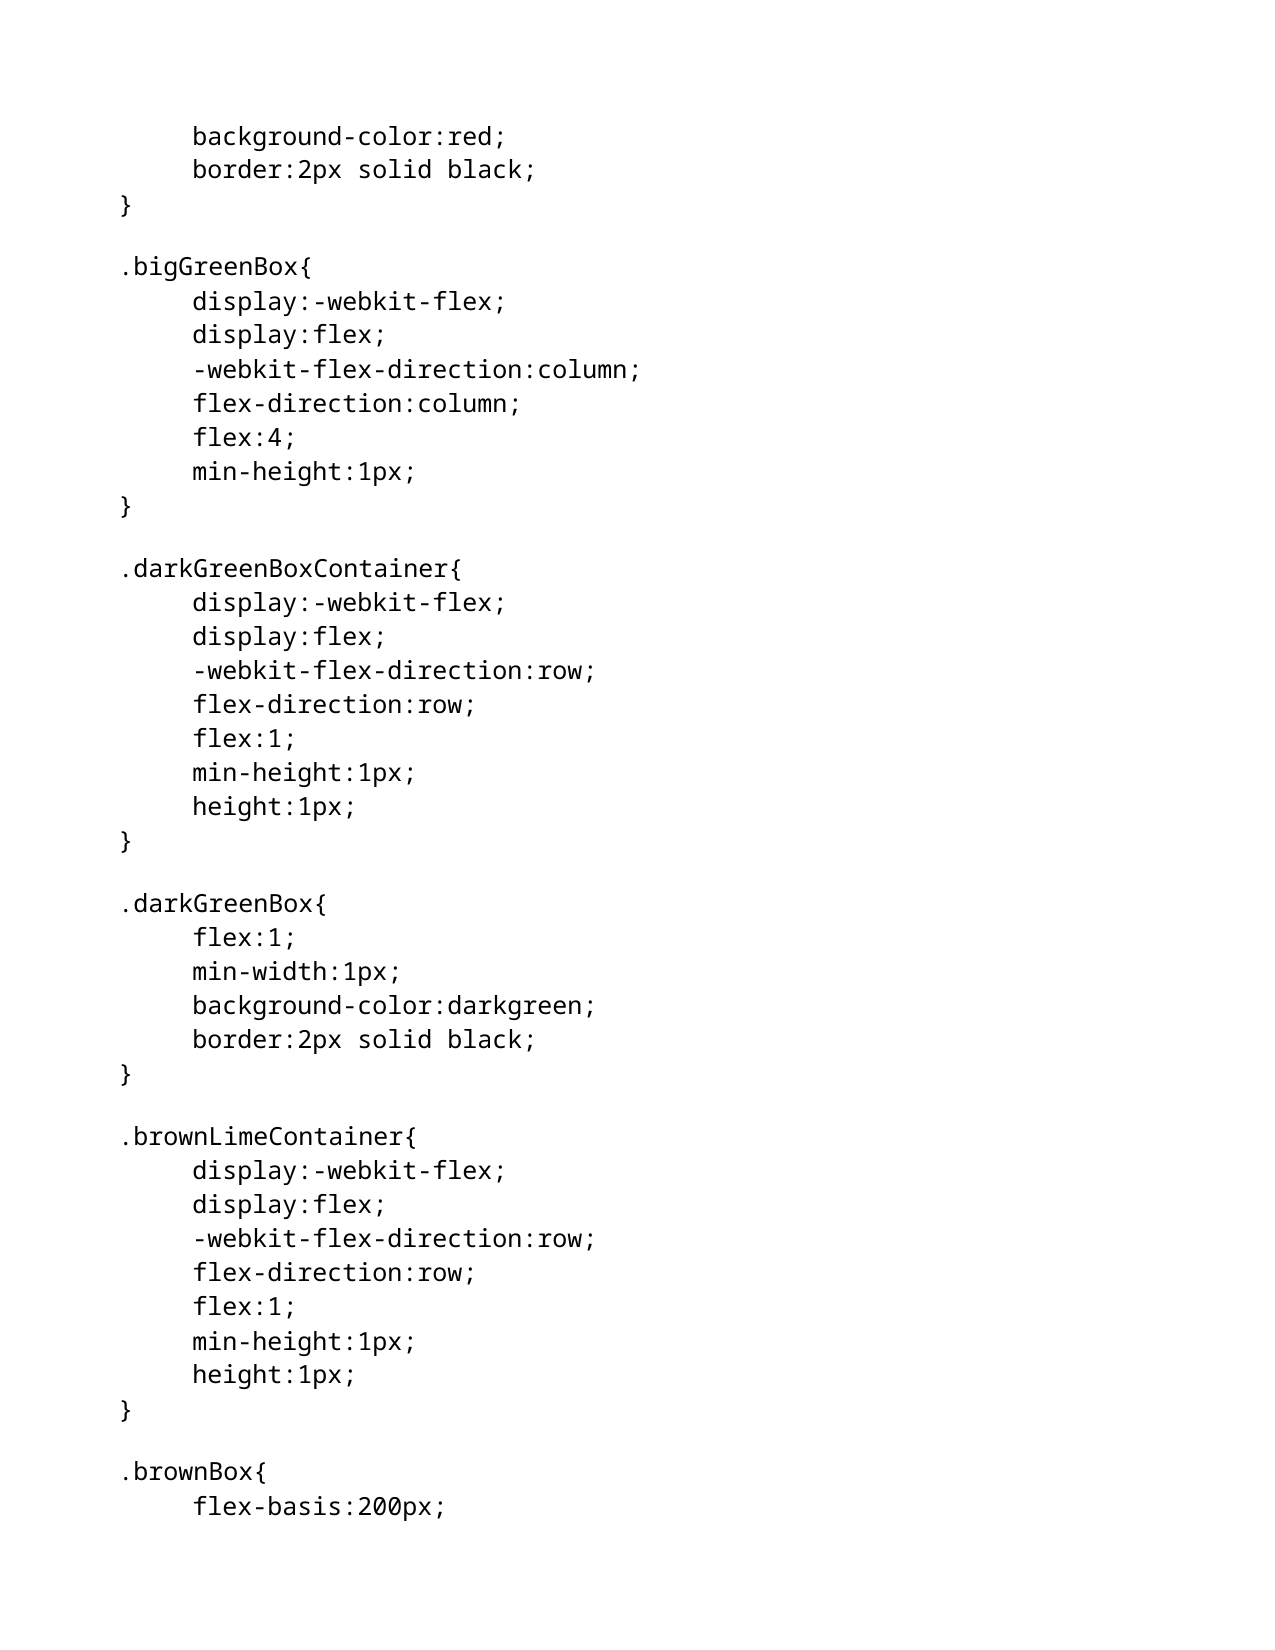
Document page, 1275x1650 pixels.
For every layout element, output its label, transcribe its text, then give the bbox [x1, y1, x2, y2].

text .brownLimeContainer{ [118, 1119, 1157, 1153]
text background-color:red; [118, 118, 1157, 152]
text -webkit-flex-direction:column; [118, 351, 1157, 385]
text .darkGreenBox{ [118, 886, 1157, 920]
text display:-webkit-flex; [118, 584, 1157, 618]
text .brownBox{ [118, 1454, 1157, 1488]
text min-height:1px; [118, 1323, 1157, 1357]
text } [118, 186, 1157, 220]
text -webkit-flex-direction:row; [118, 1221, 1157, 1255]
text } [118, 487, 1157, 522]
text flex-direction:row; [118, 1255, 1157, 1289]
text flex:1; [118, 920, 1157, 954]
text display:flex; [118, 1187, 1157, 1221]
text flex:1; [118, 721, 1157, 755]
text display:-webkit-flex; [118, 1153, 1157, 1187]
text } [118, 1056, 1157, 1090]
text } [118, 823, 1157, 857]
text display:flex; [118, 317, 1157, 351]
text background-color:darkgreen; [118, 988, 1157, 1022]
text border:2px solid black; [118, 1022, 1157, 1056]
text border:2px solid black; [118, 152, 1157, 186]
text min-height:1px; [118, 453, 1157, 487]
text flex:1; [118, 1289, 1157, 1323]
text flex:4; [118, 419, 1157, 453]
text min-height:1px; [118, 755, 1157, 789]
text height:1px; [118, 789, 1157, 823]
text min-width:1px; [118, 954, 1157, 988]
text } [118, 1391, 1157, 1425]
text flex-direction:row; [118, 687, 1157, 721]
text height:1px; [118, 1357, 1157, 1391]
text display:-webkit-flex; [118, 283, 1157, 317]
text display:flex; [118, 618, 1157, 652]
text flex-direction:column; [118, 385, 1157, 419]
text -webkit-flex-direction:row; [118, 652, 1157, 687]
text flex-basis:200px; [118, 1488, 1157, 1522]
text .bigGreenBox{ [118, 249, 1157, 283]
text .darkGreenBoxContainer{ [118, 550, 1157, 584]
